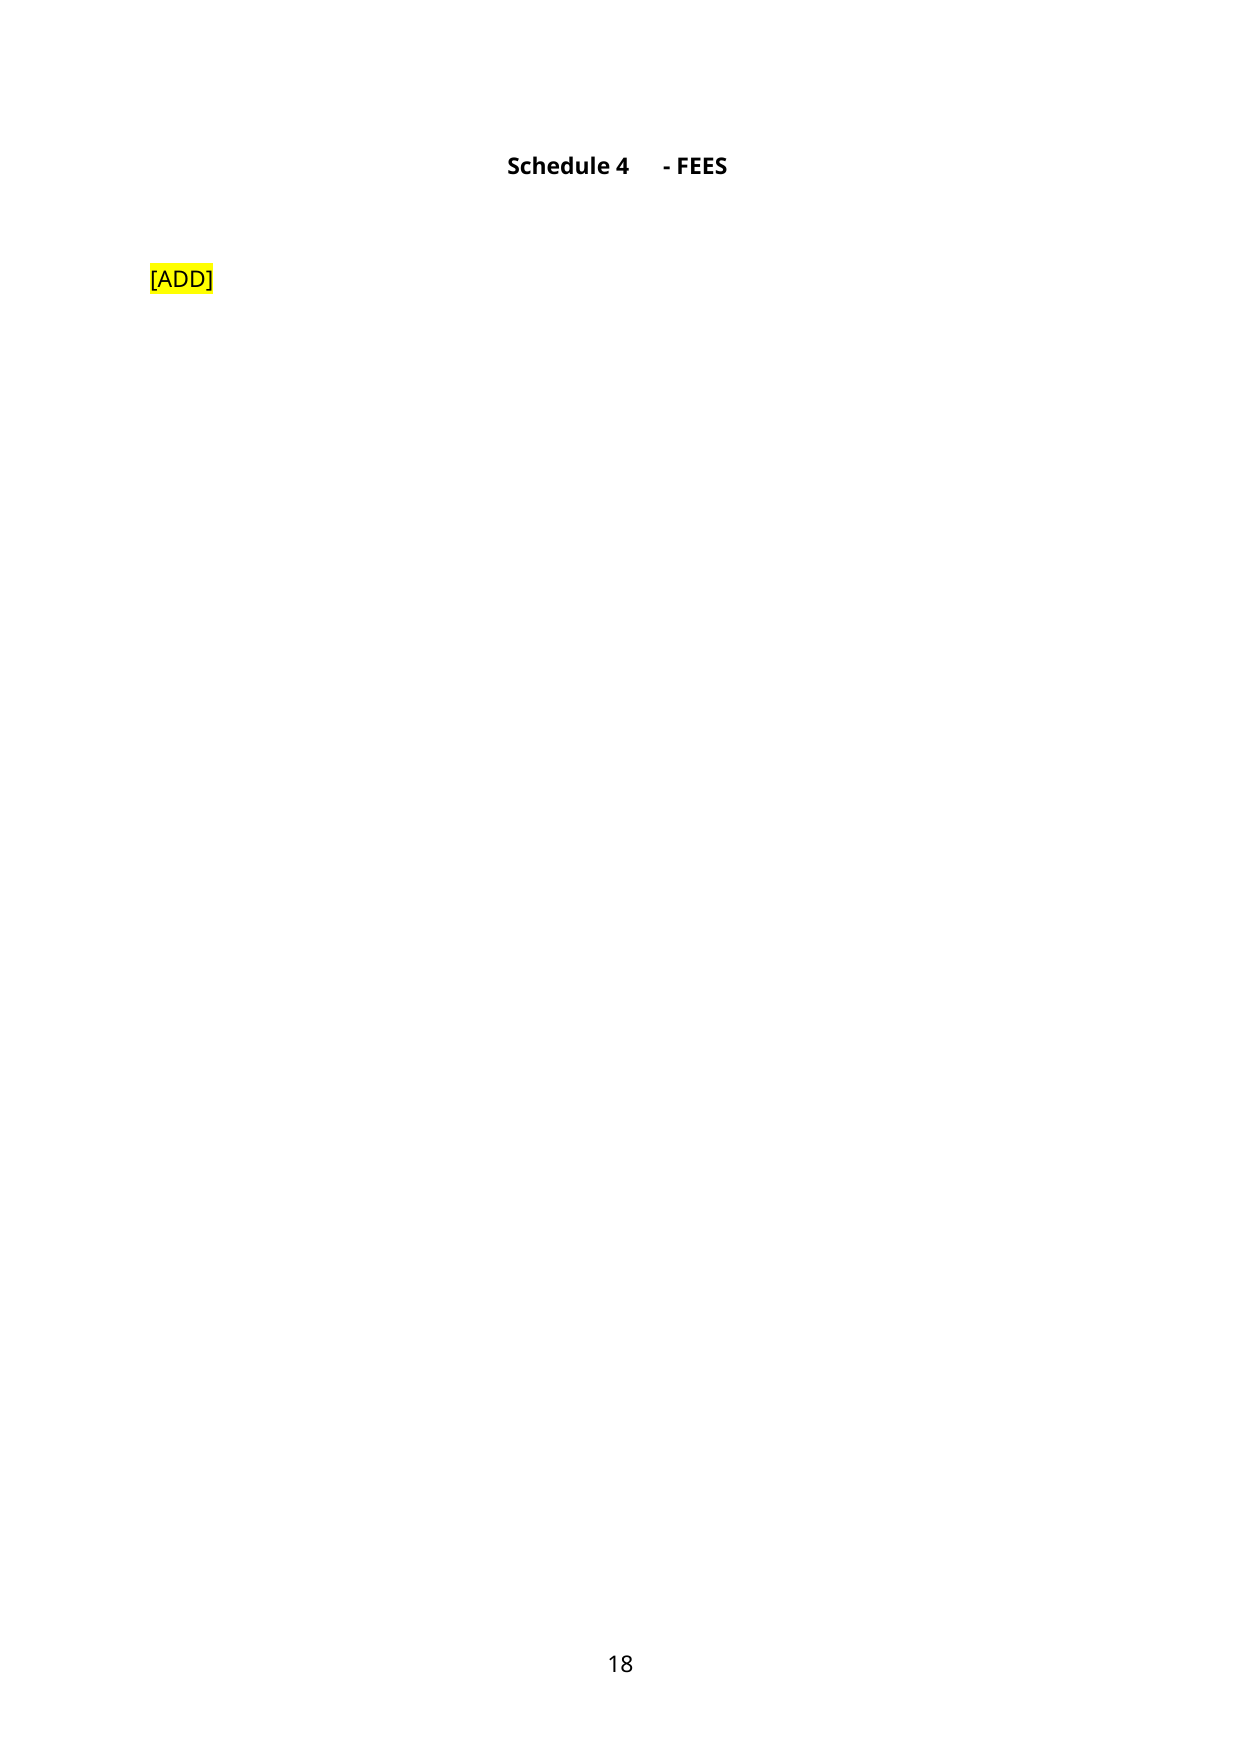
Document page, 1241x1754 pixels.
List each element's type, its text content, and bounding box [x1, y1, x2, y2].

text [ADD] [150, 262, 1090, 294]
list - FEES [150, 150, 1090, 181]
